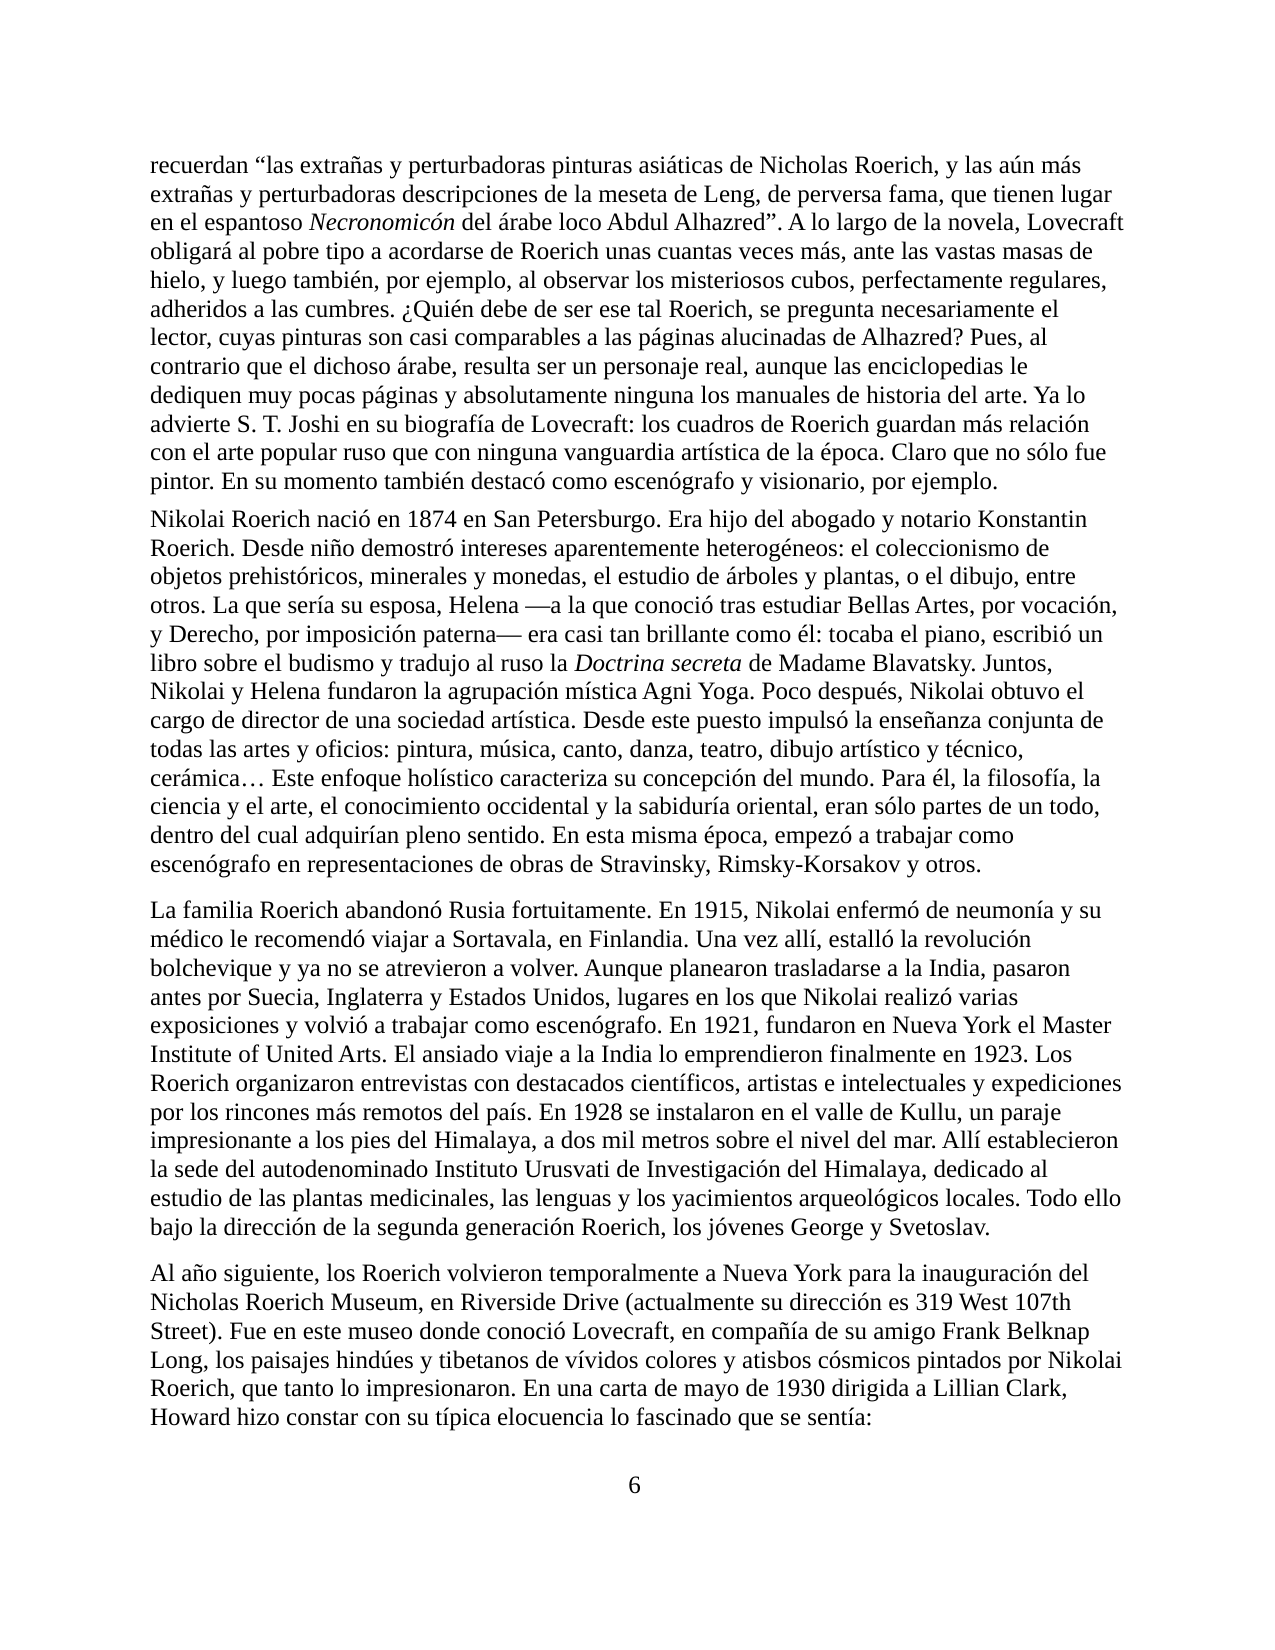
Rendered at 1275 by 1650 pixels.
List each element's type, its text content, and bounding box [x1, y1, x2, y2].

text Al año siguiente, los Roerich volvieron temporalmente a Nueva York para la inauguración del Nicholas Roerich Museum, en Riverside Drive (actualmente su dirección es 319 West 107th Street). Fue en este museo donde conoció Lovecraft, en compañía de su amigo Frank Belknap Long, los paisajes hindúes y tibetanos de vívidos colores y atisbos cósmicos pintados por Nikolai Roerich, que tanto lo impresionaron. En una carta de mayo de 1930 dirigida a Lillian Clark, Howard hizo constar con su típica elocuencia lo fascinado que se sentía: [150, 1258, 1125, 1431]
text La familia Roerich abandonó Rusia fortuitamente. En 1915, Nikolai enfermó de neumonía y su médico le recomendó viajar a Sortavala, en Finlandia. Una vez allí, estalló la revolución bolchevique y ya no se atrevieron a volver. Aunque planearon trasladarse a la India, pasaron antes por Suecia, Inglaterra y Estados Unidos, lugares en los que Nikolai realizó varias exposiciones y volvió a trabajar como escenógrafo. En 1921, fundaron en Nueva York el Master Institute of United Arts. El ansiado viaje a la India lo emprendieron finalmente en 1923. Los Roerich organizaron entrevistas con destacados científicos, artistas e intelectuales y expediciones por los rincones más remotos del país. En 1928 se instalaron en el valle de Kullu, un paraje impresionante a los pies del Himalaya, a dos mil metros sobre el nivel del mar. Allí establecieron la sede del autodenominado Instituto Urusvati de Investigación del Himalaya, dedicado al estudio de las plantas medicinales, las lenguas y los yacimientos arqueológicos locales. Todo ello bajo la dirección de la segunda generación Roerich, los jóvenes George y Svetoslav. [150, 896, 1125, 1241]
text recuerdan “las extrañas y perturbadoras pinturas asiáticas de Nicholas Roerich, y las aún más extrañas y perturbadoras descripciones de la meseta de Leng, de perversa fama, que tienen lugar en el espantoso Necronomicón del árabe loco Abdul Alhazred”. A lo largo de la novela, Lovecraft obligará al pobre tipo a acordarse de Roerich unas cuantas veces más, ante las vastas masas de hielo, y luego también, por ejemplo, al observar los misteriosos cubos, perfectamente regulares, adheridos a las cumbres. ¿Quién debe de ser ese tal Roerich, se pregunta necesariamente el lector, cuyas pinturas son casi comparables a las páginas alucinadas de Alhazred? Pues, al contrario que el dichoso árabe, resulta ser un personaje real, aunque las enciclopedias le dediquen muy pocas páginas y absolutamente ninguna los manuales de historia del arte. Ya lo advierte S. T. Joshi en su biografía de Lovecraft: los cuadros de Roerich guardan más relación con el arte popular ruso que con ninguna vanguardia artística de la época. Claro que no sólo fue pintor. En su momento también destacó como escenógrafo y visionario, por ejemplo. [150, 150, 1125, 495]
text Nikolai Roerich nació en 1874 en San Petersburgo. Era hijo del abogado y notario Konstantin Roerich. Desde niño demostró intereses aparentemente heterogéneos: el coleccionismo de objetos prehistóricos, minerales y monedas, el estudio de árboles y plantas, o el dibujo, entre otros. La que sería su esposa, Helena —a la que conoció tras estudiar Bellas Artes, por vocación, y Derecho, por imposición paterna— era casi tan brillante como él: tocaba el piano, escribió un libro sobre el budismo y tradujo al ruso la Doctrina secreta de Madame Blavatsky. Juntos, Nikolai y Helena fundaron la agrupación mística Agni Yoga. Poco después, Nikolai obtuvo el cargo de director de una sociedad artística. Desde este puesto impulsó la enseñanza conjunta de todas las artes y oficios: pintura, música, canto, danza, teatro, dibujo artístico y técnico, cerámica… Este enfoque holístico caracteriza su concepción del mundo. Para él, la filosofía, la ciencia y el arte, el conocimiento occidental y la sabiduría oriental, eran sólo partes de un todo, dentro del cual adquirían pleno sentido. En esta misma época, empezó a trabajar como escenógrafo en representaciones de obras de Stravinsky, Rimsky-Korsakov y otros. [150, 504, 1125, 878]
